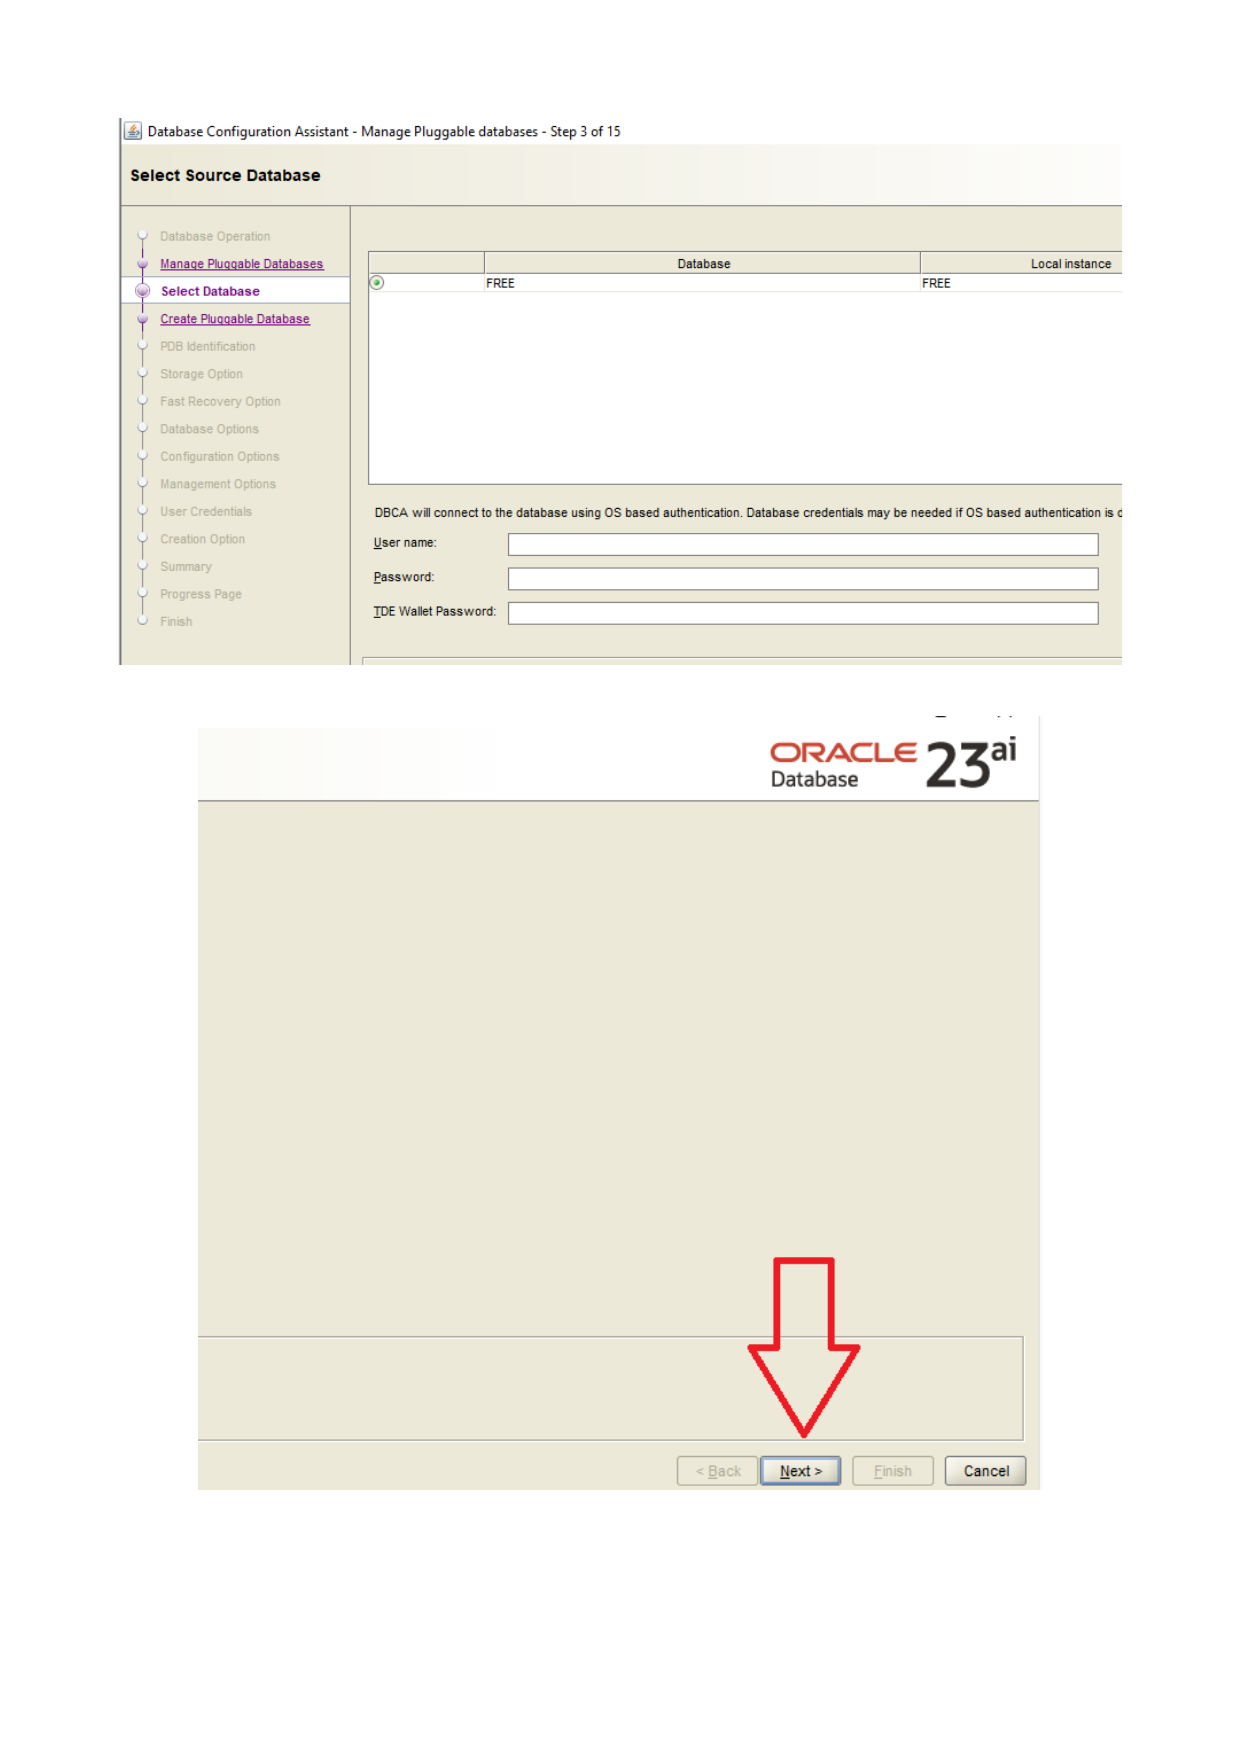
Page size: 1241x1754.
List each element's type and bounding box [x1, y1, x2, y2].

picture [198, 716, 1043, 1490]
picture [118, 118, 1123, 665]
